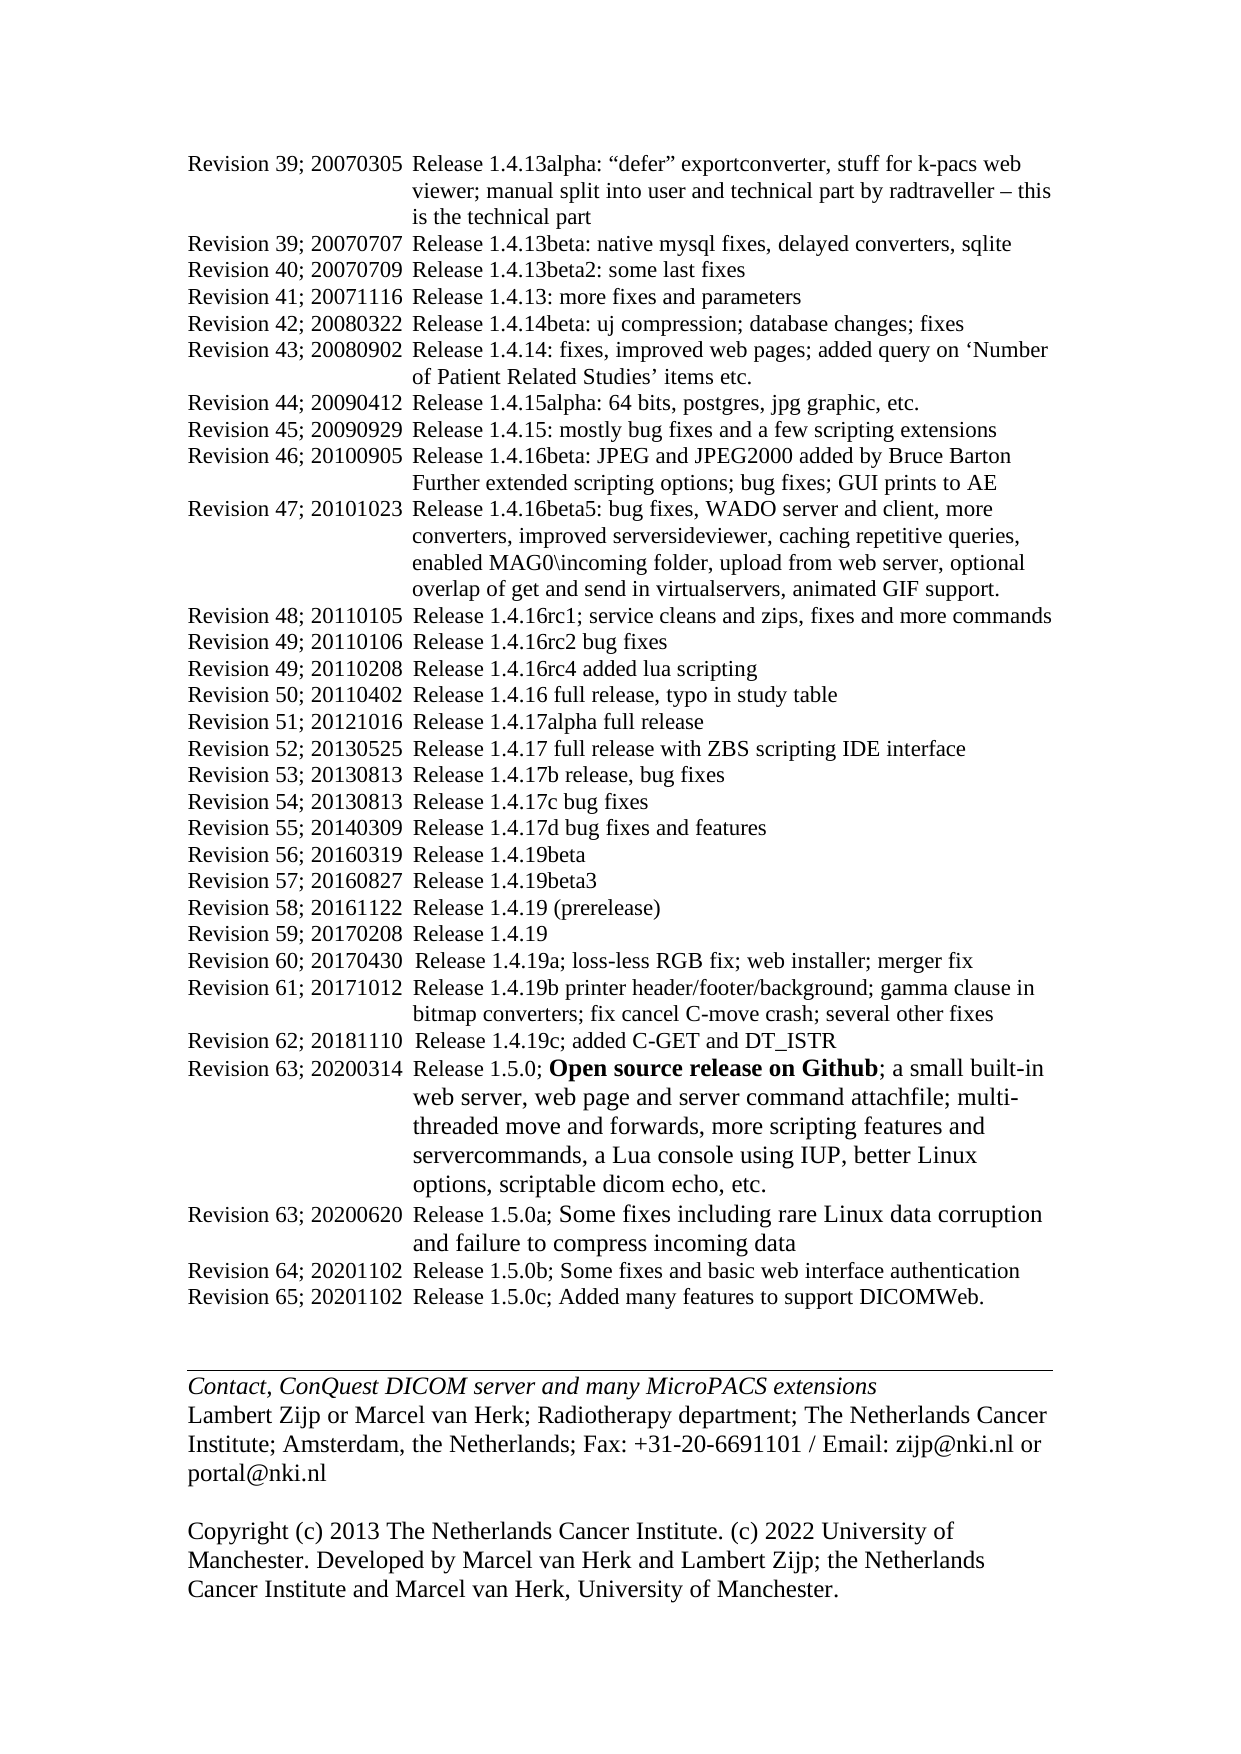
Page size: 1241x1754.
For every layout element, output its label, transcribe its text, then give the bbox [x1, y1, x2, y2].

text Lambert Zijp or Marcel van Herk; Radiotherapy department; The Netherlands Cancer Institute; Amsterdam, the Netherlands; Fax: +31-20-6691101 / Email: zijp@nki.nl or portal@nki.nl [187, 1400, 1053, 1487]
text Revision 39; 20070305 Release 1.4.13alpha: “defer” exportconverter, stuff for k-pacs web viewer; manual split into user and technical part by radtraveller – this is the technical part [187, 150, 1053, 230]
text Revision 43; 20080902 Release 1.4.14: fixes, improved web pages; added query on ‘Number of Patient Related Studies’ items etc. [187, 336, 1053, 389]
text Revision 56; 20160319 Release 1.4.19beta [187, 841, 1053, 867]
text Contact, ConQuest DICOM server and many MicroPACS extensions [187, 1371, 1053, 1400]
text Revision 48; 20110105 Release 1.4.16rc1; service cleans and zips, fixes and more commands [187, 602, 1053, 628]
text Revision 58; 20161122 Release 1.4.19 (prerelease) [187, 894, 1053, 920]
text Copyright (c) 2013 The Netherlands Cancer Institute. (c) 2022 University of Manchester. Developed by Marcel van Herk and Lambert Zijp; the Netherlands Cancer Institute and Marcel van Herk, University of Manchester. [187, 1516, 1053, 1603]
text Revision 52; 20130525 Release 1.4.17 full release with ZBS scripting IDE interface [187, 734, 1053, 761]
text Revision 62; 20181110 Release 1.4.19c; added C-GET and DT_ISTR [187, 1027, 1053, 1053]
text Revision 46; 20100905 Release 1.4.16beta: JPEG and JPEG2000 added by Bruce Barton [187, 442, 1053, 469]
text Revision 55; 20140309 Release 1.4.17d bug fixes and features [187, 814, 1053, 841]
text Further extended scripting options; bug fixes; GUI prints to AE [187, 469, 1053, 495]
text Revision 49; 20110106 Release 1.4.16rc2 bug fixes [187, 628, 1053, 655]
text Revision 41; 20071116 Release 1.4.13: more fixes and parameters [187, 283, 1053, 309]
text Revision 50; 20110402 Release 1.4.16 full release, typo in study table [187, 681, 1053, 708]
text Revision 53; 20130813 Release 1.4.17b release, bug fixes [187, 761, 1053, 787]
text Revision 65; 20201102 Release 1.5.0c; Added many features to support DICOMWeb. [187, 1283, 1053, 1310]
text Revision 44; 20090412 Release 1.4.15alpha: 64 bits, postgres, jpg graphic, etc. [187, 389, 1053, 416]
text Revision 60; 20170430 Release 1.4.19a; loss-less RGB fix; web installer; merger fix [187, 947, 1053, 973]
text Revision 39; 20070707 Release 1.4.13beta: native mysql fixes, delayed converters, sqlite [187, 230, 1053, 256]
text Revision 42; 20080322 Release 1.4.14beta: uj compression; database changes; fixes [187, 309, 1053, 336]
text Revision 59; 20170208 Release 1.4.19 [187, 920, 1053, 947]
text Revision 51; 20121016 Release 1.4.17alpha full release [187, 708, 1053, 734]
text Revision 57; 20160827 Release 1.4.19beta3 [187, 867, 1053, 894]
text Revision 47; 20101023 Release 1.4.16beta5: bug fixes, WADO server and client, more converters, improved serversideviewer, caching repetitive queries, enabled MAG0\incoming folder, upload from web server, optional overlap of get and send in virtualservers, animated GIF support. [187, 495, 1053, 602]
text Revision 49; 20110208 Release 1.4.16rc4 added lua scripting [187, 655, 1053, 681]
text Revision 40; 20070709 Release 1.4.13beta2: some last fixes [187, 256, 1053, 283]
text Revision 45; 20090929 Release 1.4.15: mostly bug fixes and a few scripting extensions [187, 416, 1053, 442]
text Revision 63; 20200620 Release 1.5.0a; Some fixes including rare Linux data corruption and failure to compress incoming data [187, 1198, 1053, 1257]
text Revision 63; 20200314 Release 1.5.0; Open source release on Github; a small built-in web server, web page and server command attachfile; multi-threaded move and forwards, more scripting features and servercommands, a Lua console using IUP, better Linux options, scriptable dicom echo, etc. [187, 1053, 1053, 1198]
text Revision 64; 20201102 Release 1.5.0b; Some fixes and basic web interface authentication [187, 1257, 1053, 1283]
text Revision 54; 20130813 Release 1.4.17c bug fixes [187, 787, 1053, 814]
text Revision 61; 20171012 Release 1.4.19b printer header/footer/background; gamma clause in bitmap converters; fix cancel C-move crash; several other fixes [187, 973, 1053, 1027]
